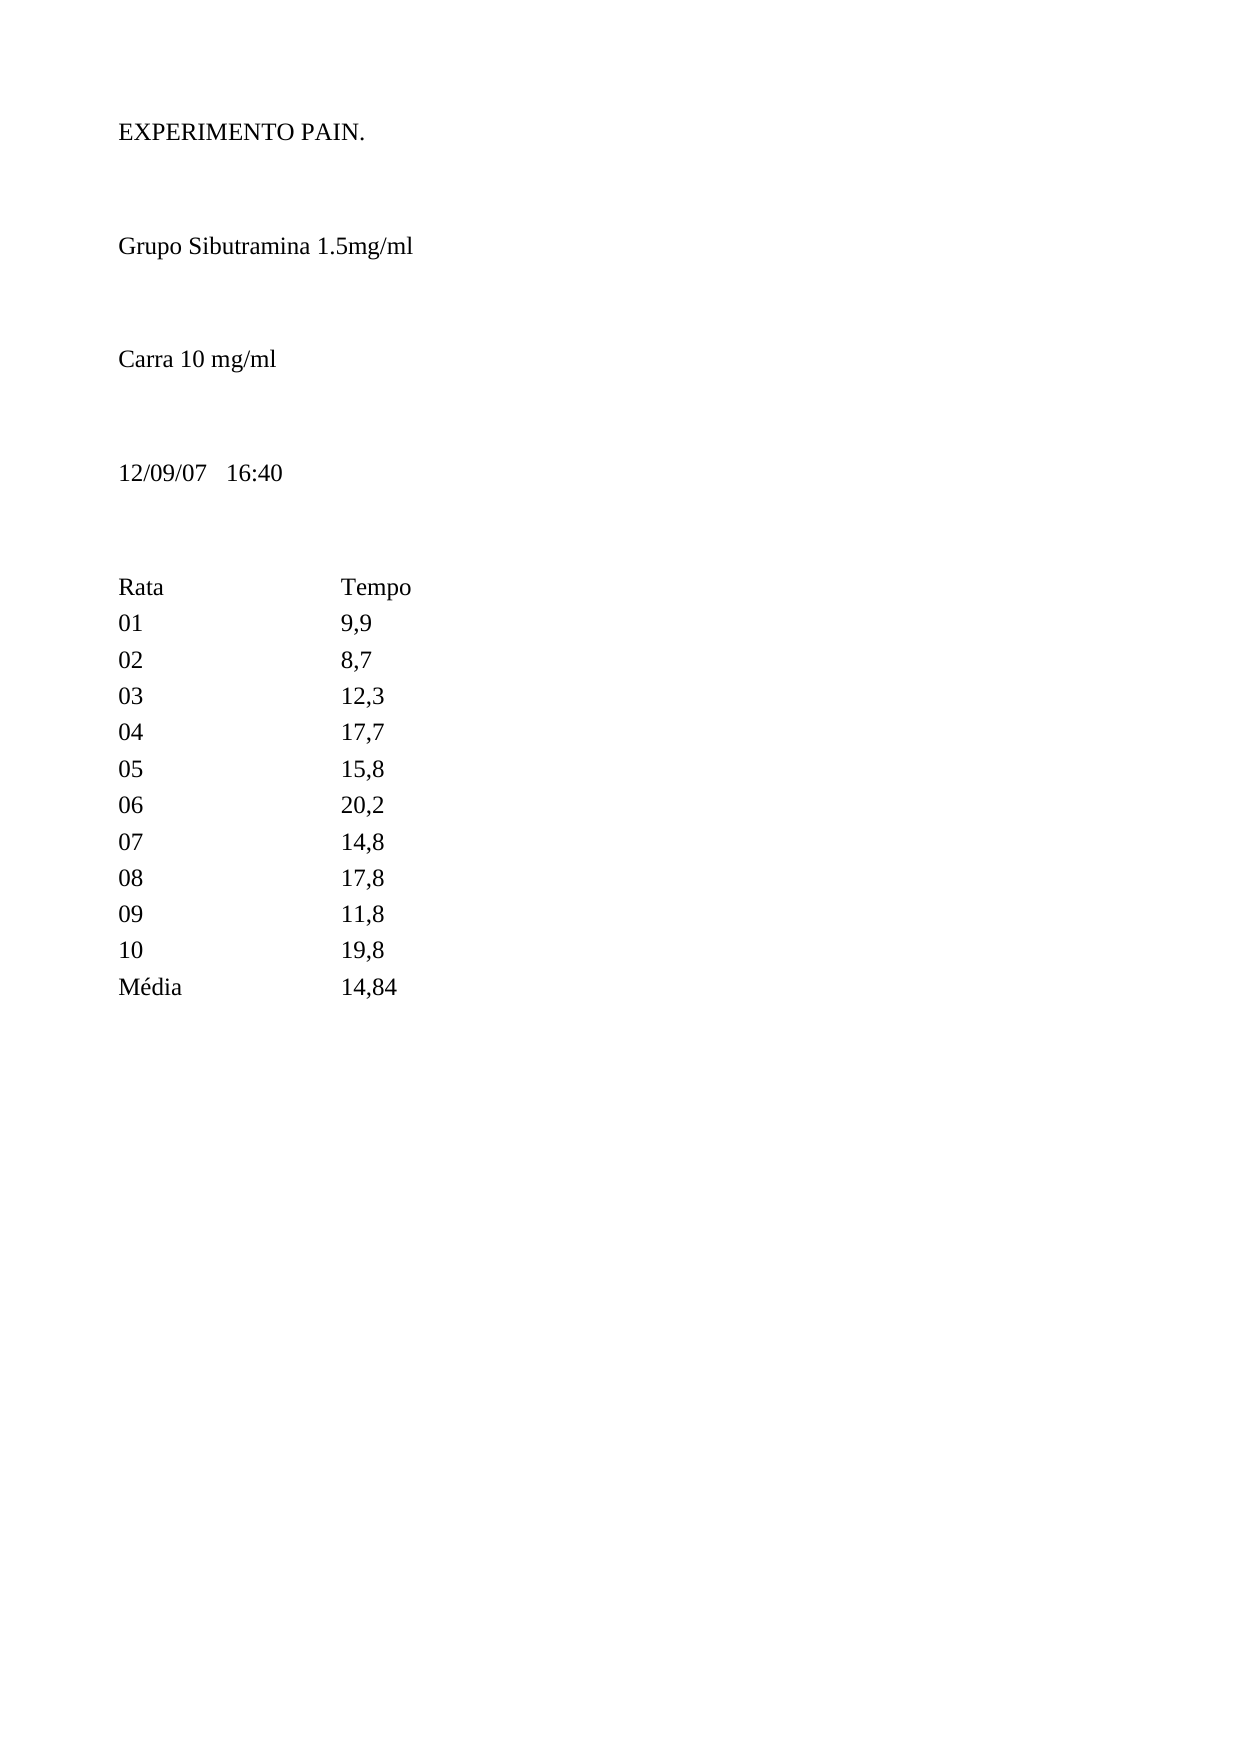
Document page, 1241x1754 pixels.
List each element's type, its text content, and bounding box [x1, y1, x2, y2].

table_cell 8,7 [341, 646, 563, 682]
table_cell 01 [118, 610, 341, 646]
table_cell 12,3 [341, 682, 563, 718]
text Carra 10 mg/ml [118, 346, 1122, 373]
table_cell 17,7 [341, 719, 563, 755]
table_cell 15,8 [341, 755, 563, 791]
table_cell 09 [118, 900, 341, 937]
table_cell 11,8 [341, 900, 563, 937]
text EXPERIMENTO PAIN. [118, 118, 1122, 146]
table_cell 14,8 [341, 828, 563, 864]
table_cell 05 [118, 755, 341, 791]
table_cell 02 [118, 646, 341, 682]
table_header Tempo [341, 573, 563, 609]
text 12/09/07 16:40 [118, 459, 1122, 487]
table_cell 03 [118, 682, 341, 718]
table_header Rata [118, 573, 341, 609]
table_cell 07 [118, 828, 341, 864]
table_cell 06 [118, 791, 341, 828]
table_cell 17,8 [341, 864, 563, 900]
table_cell 19,8 [341, 937, 563, 973]
table_cell 10 [118, 937, 341, 973]
text Grupo Sibutramina 1.5mg/ml [118, 232, 1122, 259]
table_cell Média [118, 973, 341, 1011]
table_cell 08 [118, 864, 341, 900]
table_cell 04 [118, 719, 341, 755]
table_cell 9,9 [341, 610, 563, 646]
table_cell 20,2 [341, 791, 563, 828]
table_cell 14,84 [341, 973, 563, 1011]
